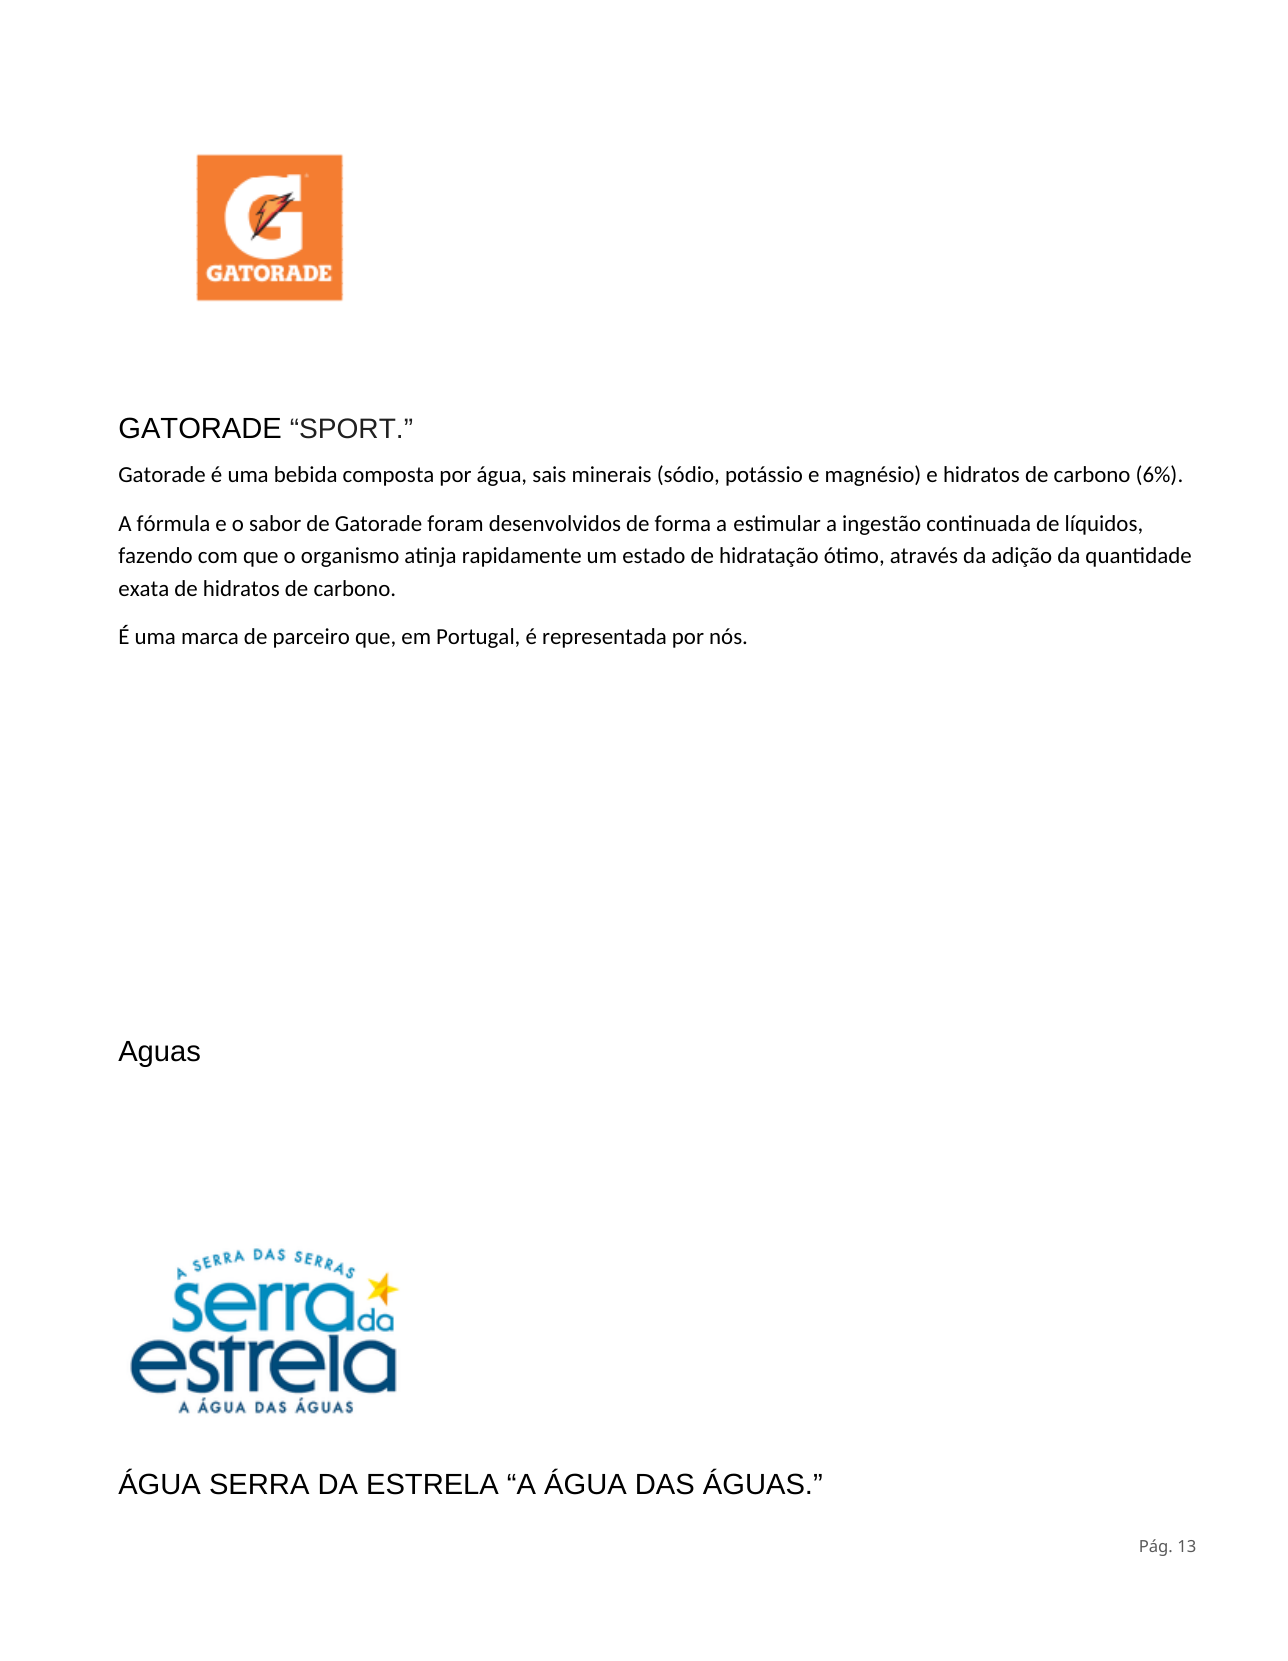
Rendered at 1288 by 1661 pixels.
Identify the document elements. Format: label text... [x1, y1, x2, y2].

subtitle ÁGUA SERRA DA ESTRELA “A ÁGUA DAS ÁGUAS.” [118, 1467, 1196, 1501]
subtitle Aguas [118, 1034, 1196, 1067]
text A fórmula e o sabor de Gatorade foram desenvolvidos de forma a estimular a ingestão continuada de líquidos, fazendo com que o organismo atinja rapidamente um estado de hidratação ótimo, através da adição da quantidade exata de hidratos de carbono. [118, 509, 1196, 602]
text É uma marca de parceiro que, em Portugal, é representada por nós. [118, 622, 1196, 651]
text Gatorade é uma bebida composta por água, sais minerais (sódio, potássio e magnésio) e hidratos de carbono (6%). [118, 460, 1196, 488]
subtitle GATORADE “SPORT.” [118, 411, 1196, 445]
